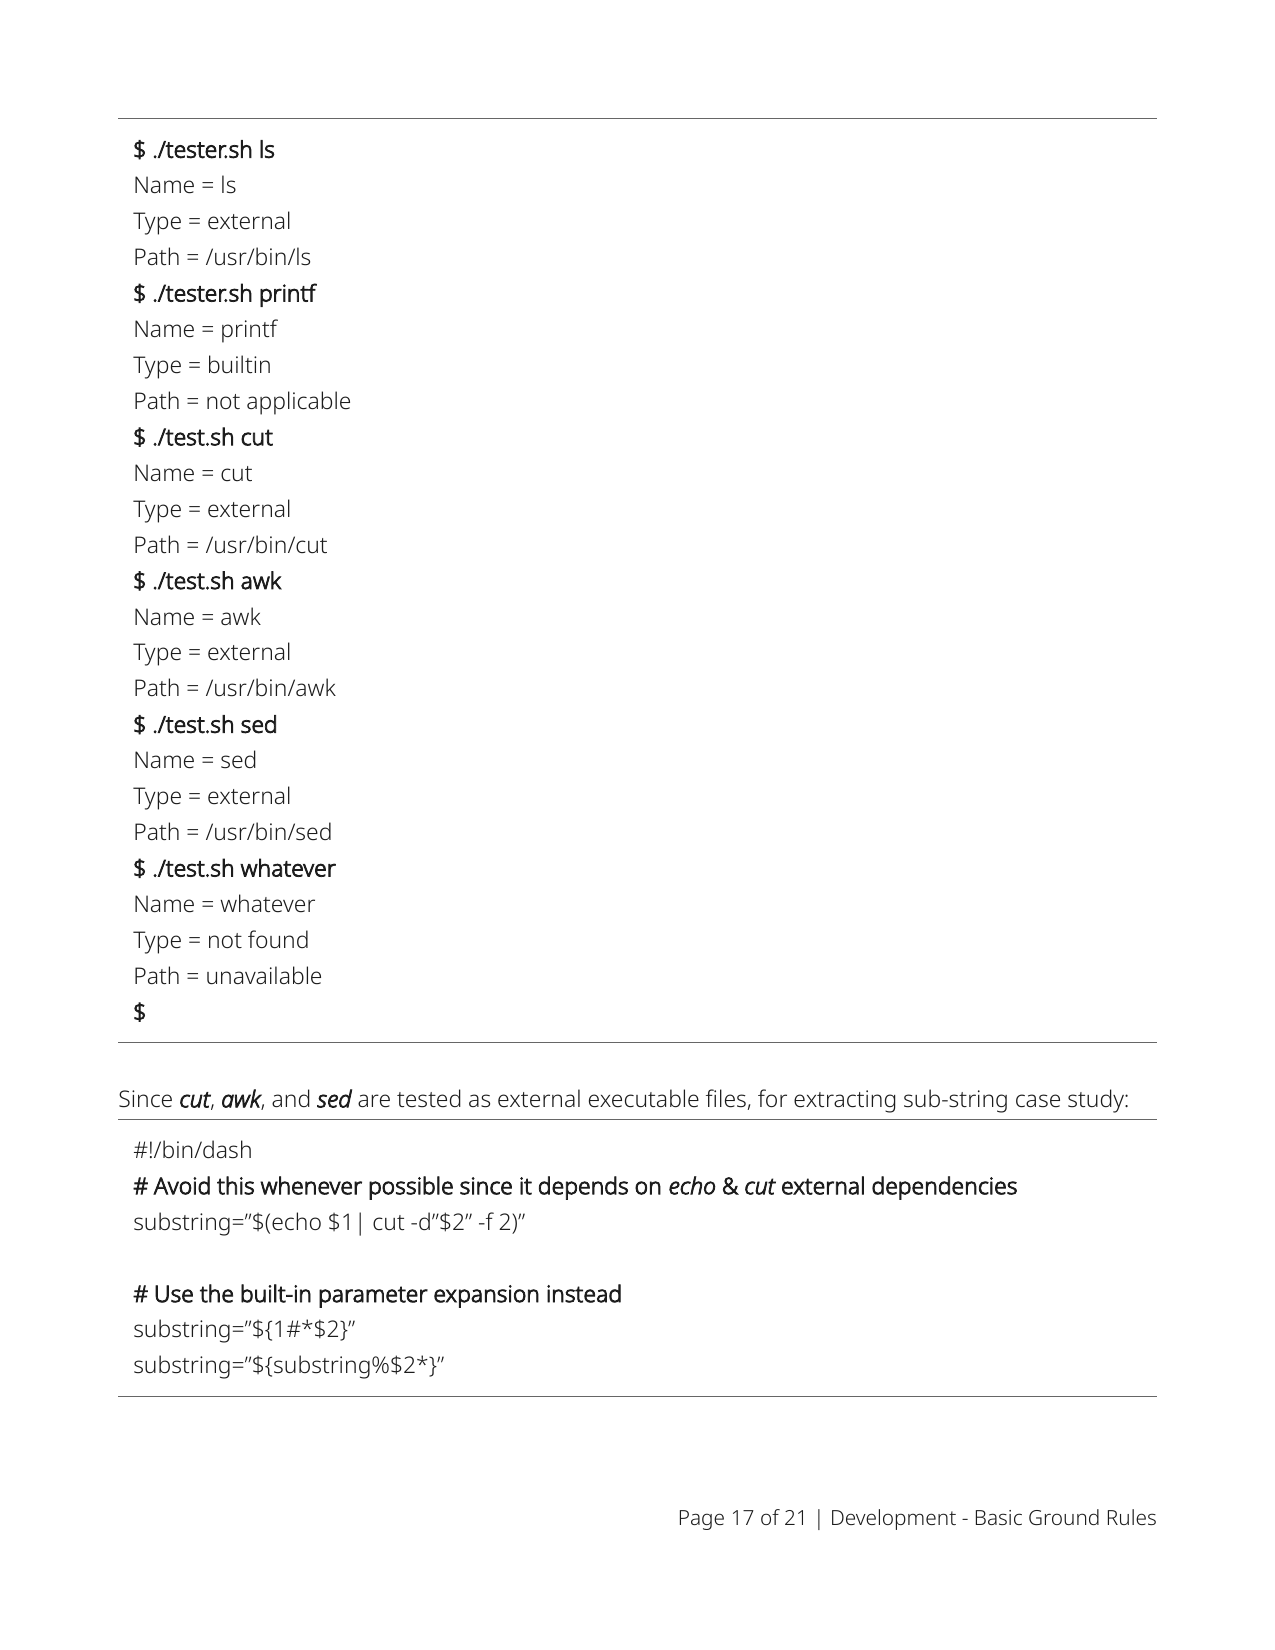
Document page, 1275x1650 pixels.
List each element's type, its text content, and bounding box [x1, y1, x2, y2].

text $ ./test.sh sed [118, 693, 1157, 729]
text substring=”${1#*$2}” [118, 1298, 1157, 1334]
text Path = /usr/bin/ls [118, 226, 1157, 262]
text Name = ls [118, 154, 1157, 190]
text Type = builtin [118, 334, 1157, 370]
text Type = external [118, 765, 1157, 801]
text Path = not applicable [118, 370, 1157, 406]
text Type = external [118, 621, 1157, 657]
text $ ./tester.sh printf [118, 262, 1157, 298]
text Path = /usr/bin/cut [118, 513, 1157, 549]
text # Use the built-in parameter expansion instead [118, 1262, 1157, 1298]
text Type = external [118, 190, 1157, 226]
text Path = /usr/bin/awk [118, 657, 1157, 693]
text $ [118, 981, 1157, 1042]
text # Avoid this whenever possible since it depends on echo & cut external dependencies [118, 1154, 1157, 1191]
text Since cut, awk, and sed are tested as external executable files, for extracting sub-string case study: [118, 1083, 1157, 1114]
text substring=”$(echo $1| cut -d”$2” -f 2)” [118, 1191, 1157, 1237]
text Name = printf [118, 298, 1157, 334]
text $ ./test.sh cut [118, 406, 1157, 442]
text Path = /usr/bin/sed [118, 801, 1157, 837]
text $ ./tester.sh ls [118, 119, 1157, 154]
text #!/bin/dash [118, 1120, 1157, 1154]
text Type = not found [118, 909, 1157, 945]
text $ ./test.sh whatever [118, 837, 1157, 873]
text Name = whatever [118, 873, 1157, 909]
text Path = unavailable [118, 945, 1157, 981]
text Type = external [118, 477, 1157, 513]
text Name = sed [118, 729, 1157, 765]
text $ ./test.sh awk [118, 549, 1157, 585]
text Name = awk [118, 585, 1157, 621]
text substring=”${substring%$2*}” [118, 1334, 1157, 1396]
text Name = cut [118, 442, 1157, 477]
